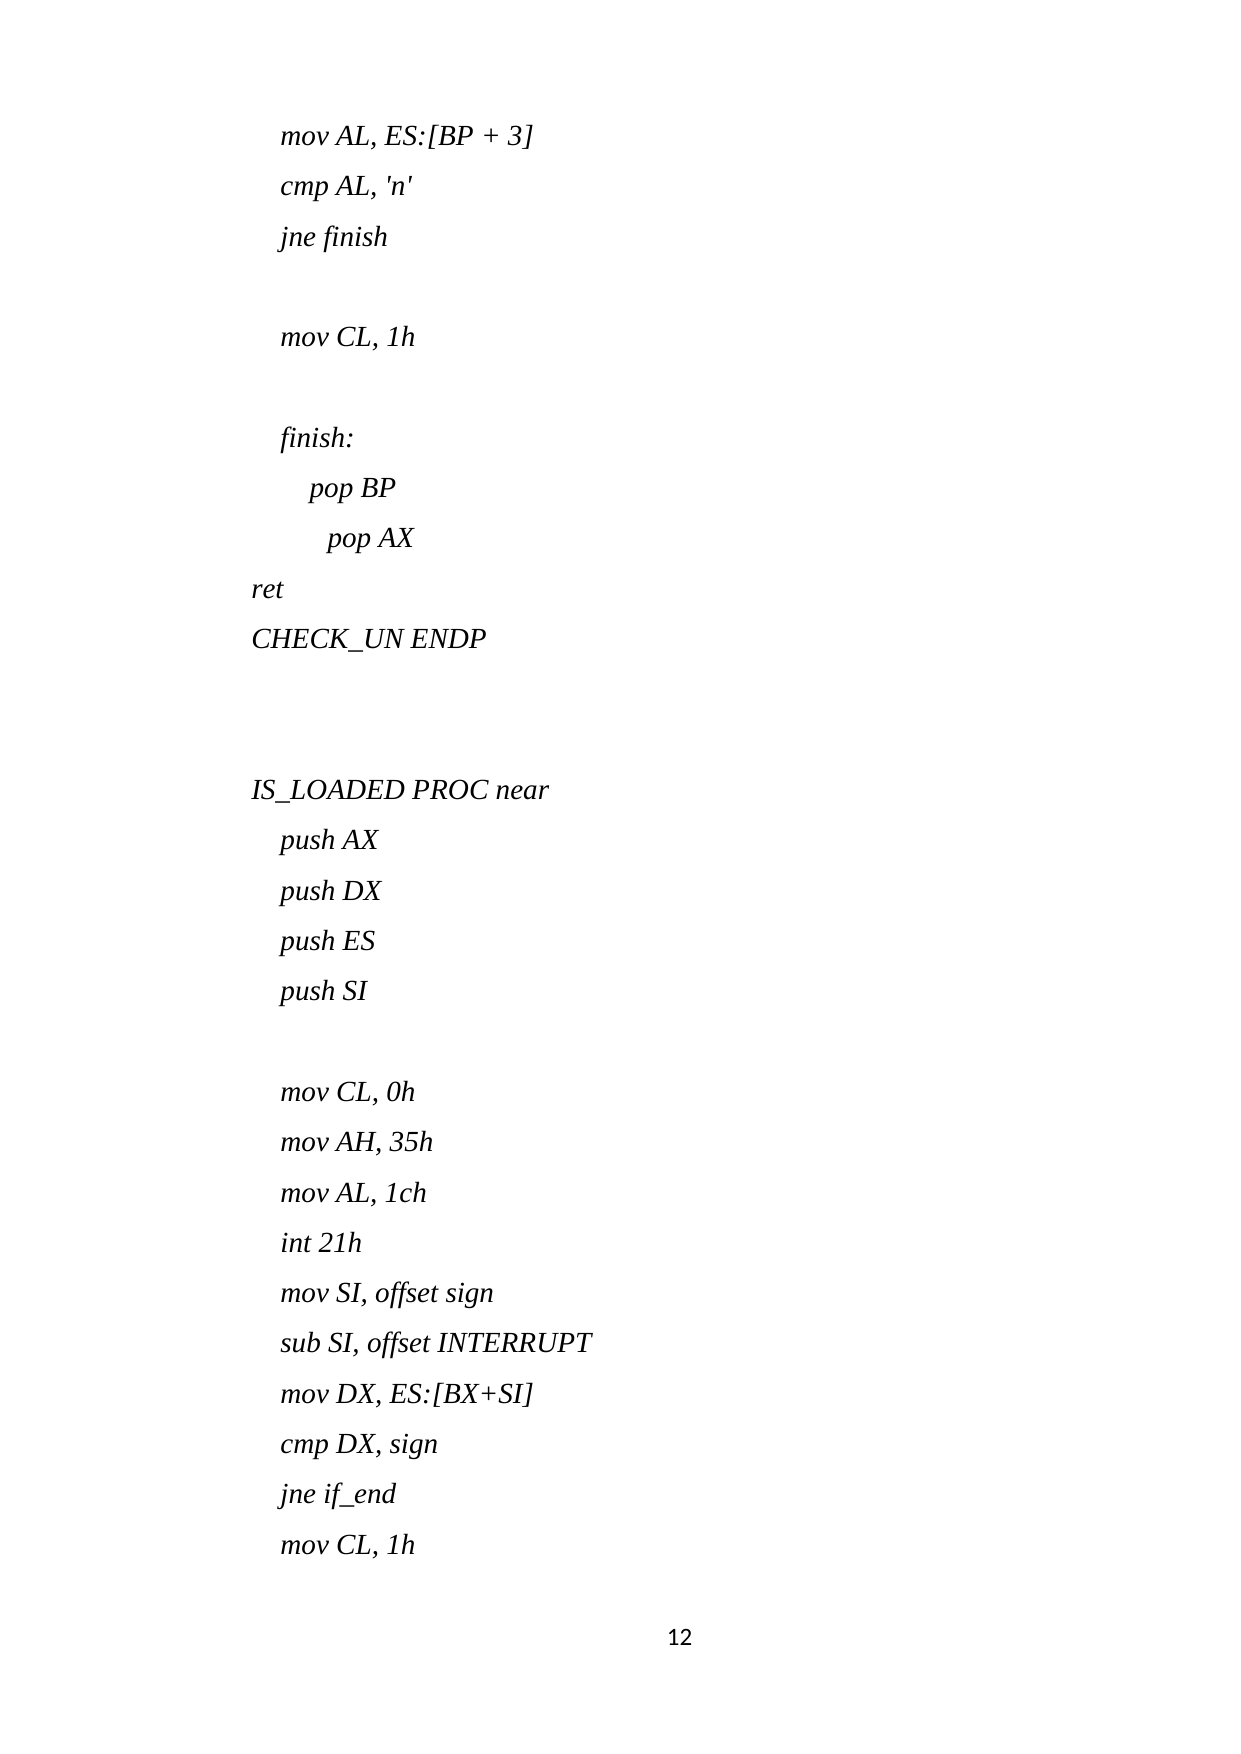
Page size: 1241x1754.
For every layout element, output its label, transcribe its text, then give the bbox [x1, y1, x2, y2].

text pop AX [177, 521, 1181, 554]
text mov SI, offset sign [177, 1275, 1181, 1309]
text mov AL, 1ch [177, 1175, 1181, 1208]
text mov CL, 0h [177, 1074, 1181, 1108]
text push DX [177, 873, 1181, 906]
text mov CL, 1h [177, 1527, 1181, 1560]
text jne finish [177, 219, 1181, 252]
text pop BP [177, 470, 1181, 504]
text mov CL, 1h [177, 319, 1181, 353]
text push ES [177, 923, 1181, 957]
text mov AL, ES:[BP + 3] [177, 118, 1181, 152]
text jne if_end [177, 1477, 1181, 1510]
text push SI [177, 973, 1181, 1007]
text sub SI, offset INTERRUPT [177, 1326, 1181, 1359]
text cmp AL, 'n' [177, 168, 1181, 202]
text cmp DX, sign [177, 1426, 1181, 1460]
text CHECK_UN ENDP [177, 621, 1181, 655]
text int 21h [177, 1225, 1181, 1258]
text ret [177, 571, 1181, 604]
text finish: [177, 420, 1181, 453]
text push AX [177, 822, 1181, 856]
text IS_LOADED PROC near [177, 772, 1181, 806]
text mov DX, ES:[BX+SI] [177, 1376, 1181, 1409]
text mov AH, 35h [177, 1124, 1181, 1158]
